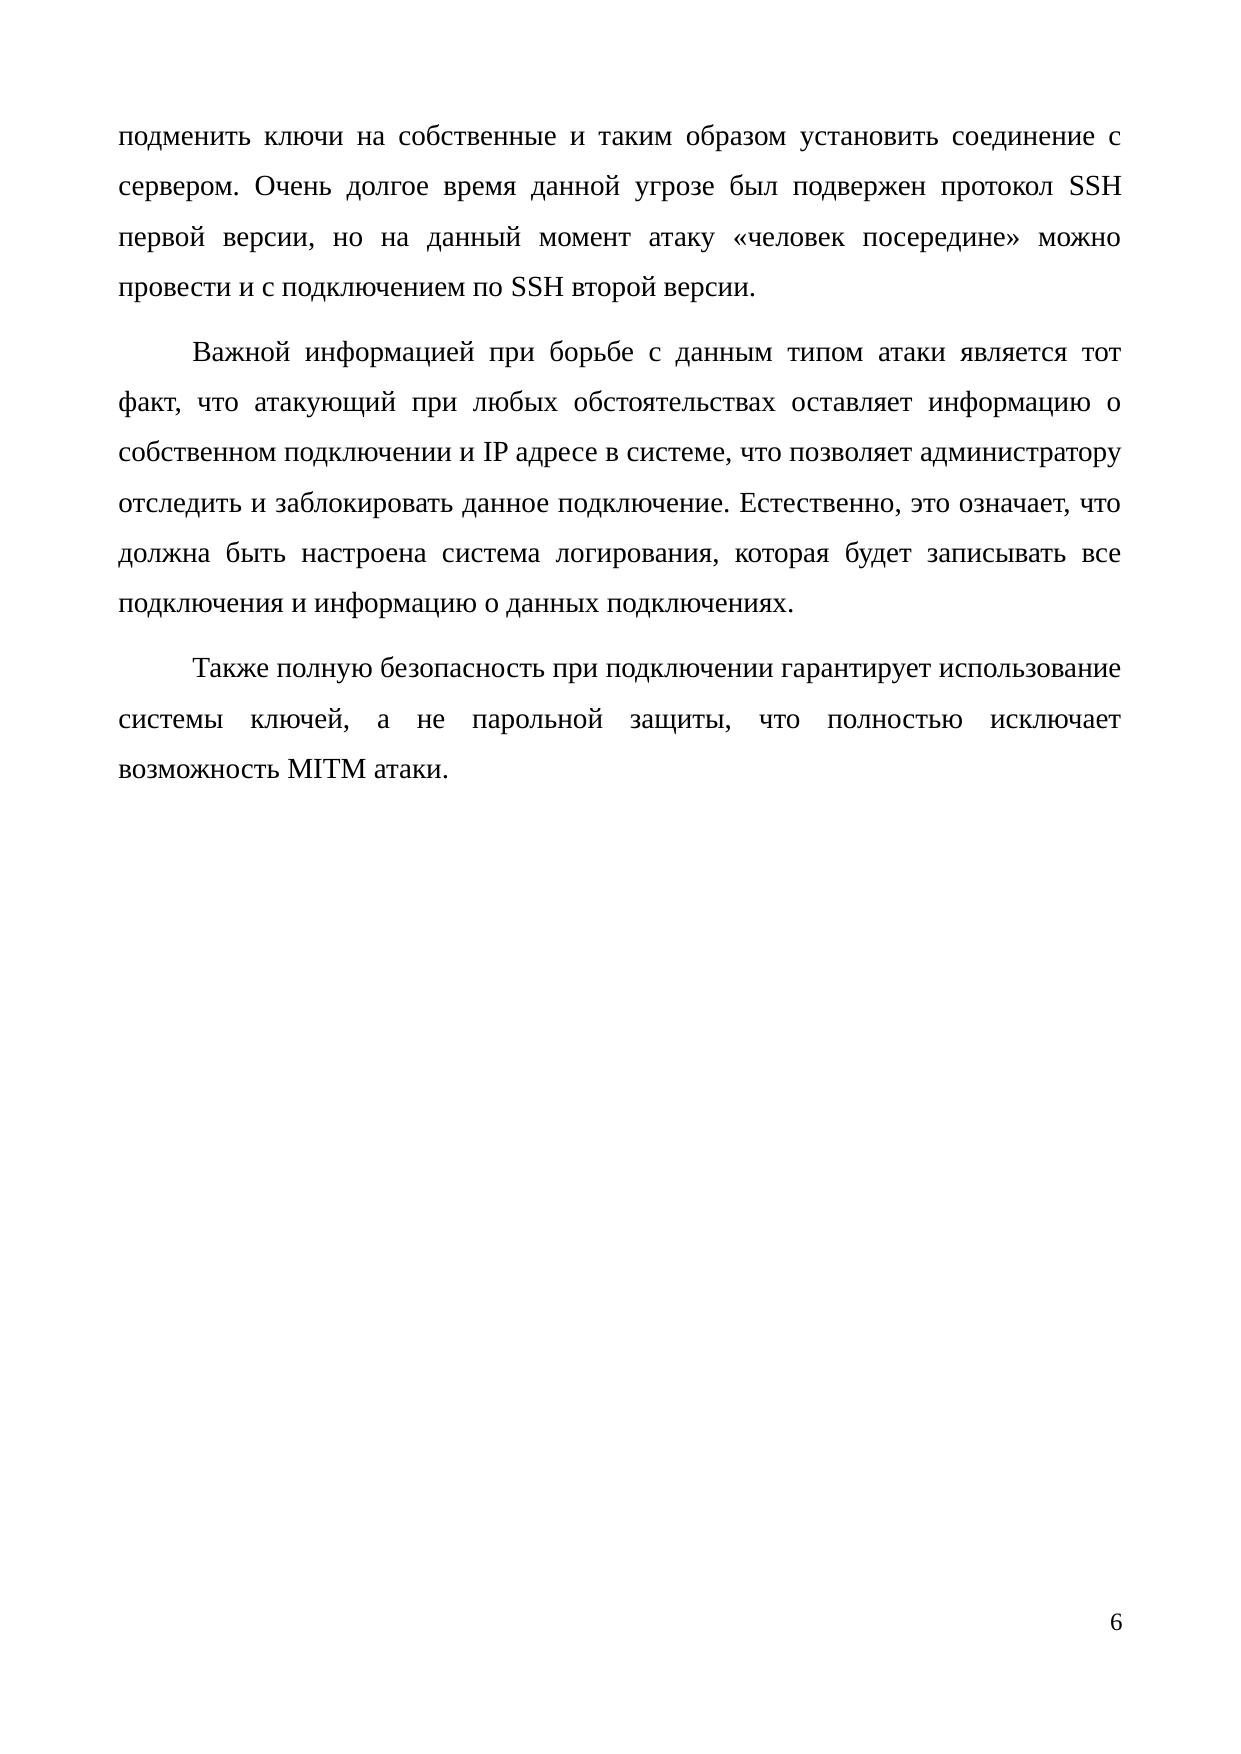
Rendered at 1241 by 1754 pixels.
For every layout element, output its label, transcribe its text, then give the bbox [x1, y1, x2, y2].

text подменить ключи на собственные и таким образом установить соединение с сервером. Очень долгое время данной угрозе был подвержен протокол SSH первой версии, но на данный момент атаку «человек посередине» можно провести и с подключением по SSH второй версии. [118, 118, 1122, 303]
text Также полную безопасность при подключении гарантирует использование системы ключей, а не парольной защиты, что полностью исключает возможность MITM атаки. [118, 650, 1122, 784]
text Важной информацией при борьбе с данным типом атаки является тот факт, что атакующий при любых обстоятельствах оставляет информацию о собственном подключении и IP адресе в системе, что позволяет администратору отследить и заблокировать данное подключение. Естественно, это означает, что должна быть настроена система логирования, которая будет записывать все подключения и информацию о данных подключениях. [118, 334, 1122, 619]
